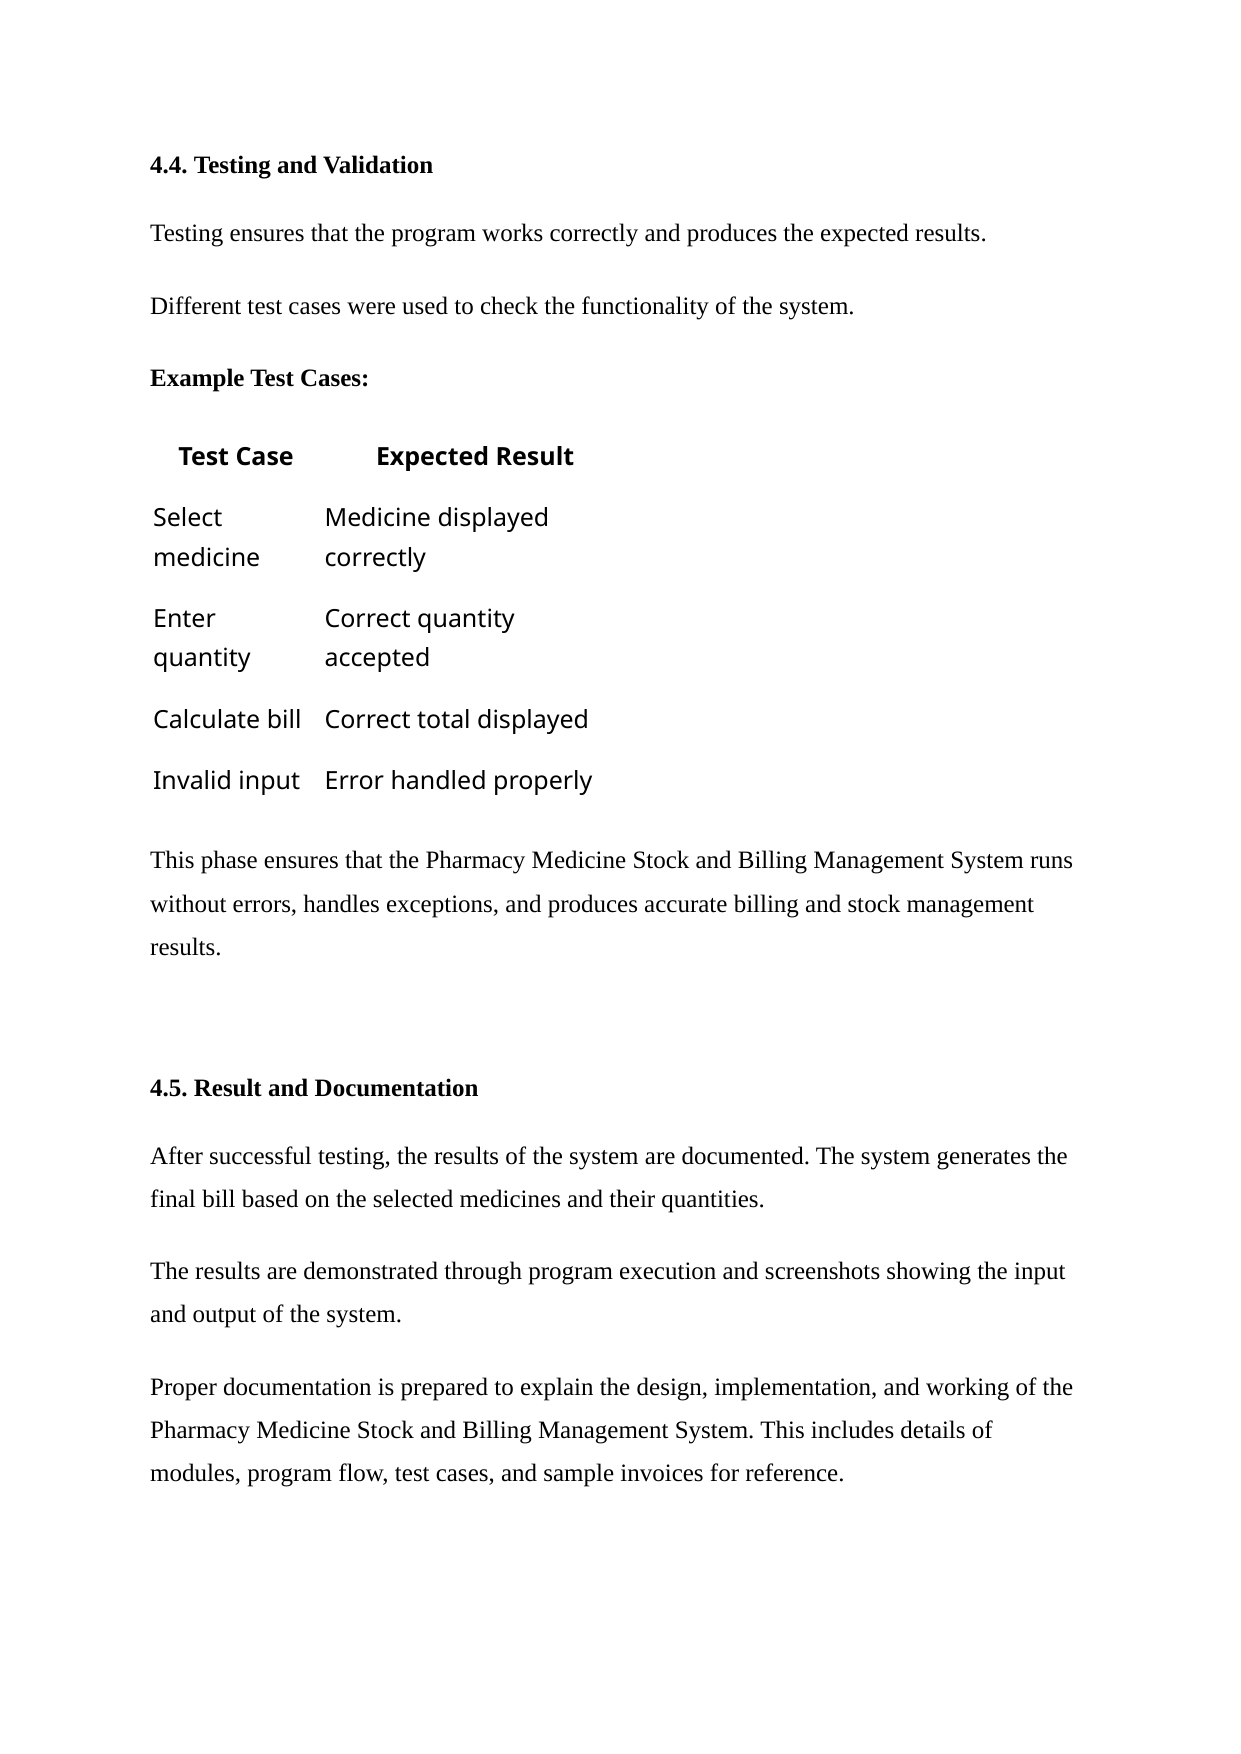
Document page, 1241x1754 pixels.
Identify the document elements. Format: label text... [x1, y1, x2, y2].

table_cell Enter quantity [150, 598, 321, 698]
text Example Test Cases: [150, 363, 1090, 392]
table_cell Calculate bill [150, 698, 321, 759]
text Testing ensures that the program works correctly and produces the expected results. [150, 218, 1090, 247]
table_cell Invalid input [150, 760, 321, 821]
table_cell Error handled properly [321, 760, 628, 821]
text Different test cases were used to check the functionality of the system. [150, 291, 1090, 319]
text The results are demonstrated through program execution and screenshots showing the input and output of the system. [150, 1256, 1090, 1328]
table_cell Correct total displayed [321, 698, 628, 759]
text This phase ensures that the Pharmacy Medicine Stock and Billing Management System runs without errors, handles exceptions, and produces accurate billing and stock management results. [150, 846, 1090, 961]
text 4.5. Result and Documentation [150, 1073, 1090, 1101]
table_header Test Case [150, 436, 321, 497]
table_header Expected Result [321, 436, 628, 497]
text After successful testing, the results of the system are documented. The system generates the final bill based on the selected medicines and their quantities. [150, 1141, 1090, 1213]
table_cell Correct quantity accepted [321, 598, 628, 698]
table_cell Select medicine [150, 497, 321, 598]
text Proper documentation is prepared to explain the design, implementation, and working of the Pharmacy Medicine Stock and Billing Management System. This includes details of modules, program flow, test cases, and sample invoices for reference. [150, 1372, 1090, 1487]
text 4.4. Testing and Validation [150, 150, 1090, 179]
table_cell Medicine displayed correctly [321, 497, 628, 598]
